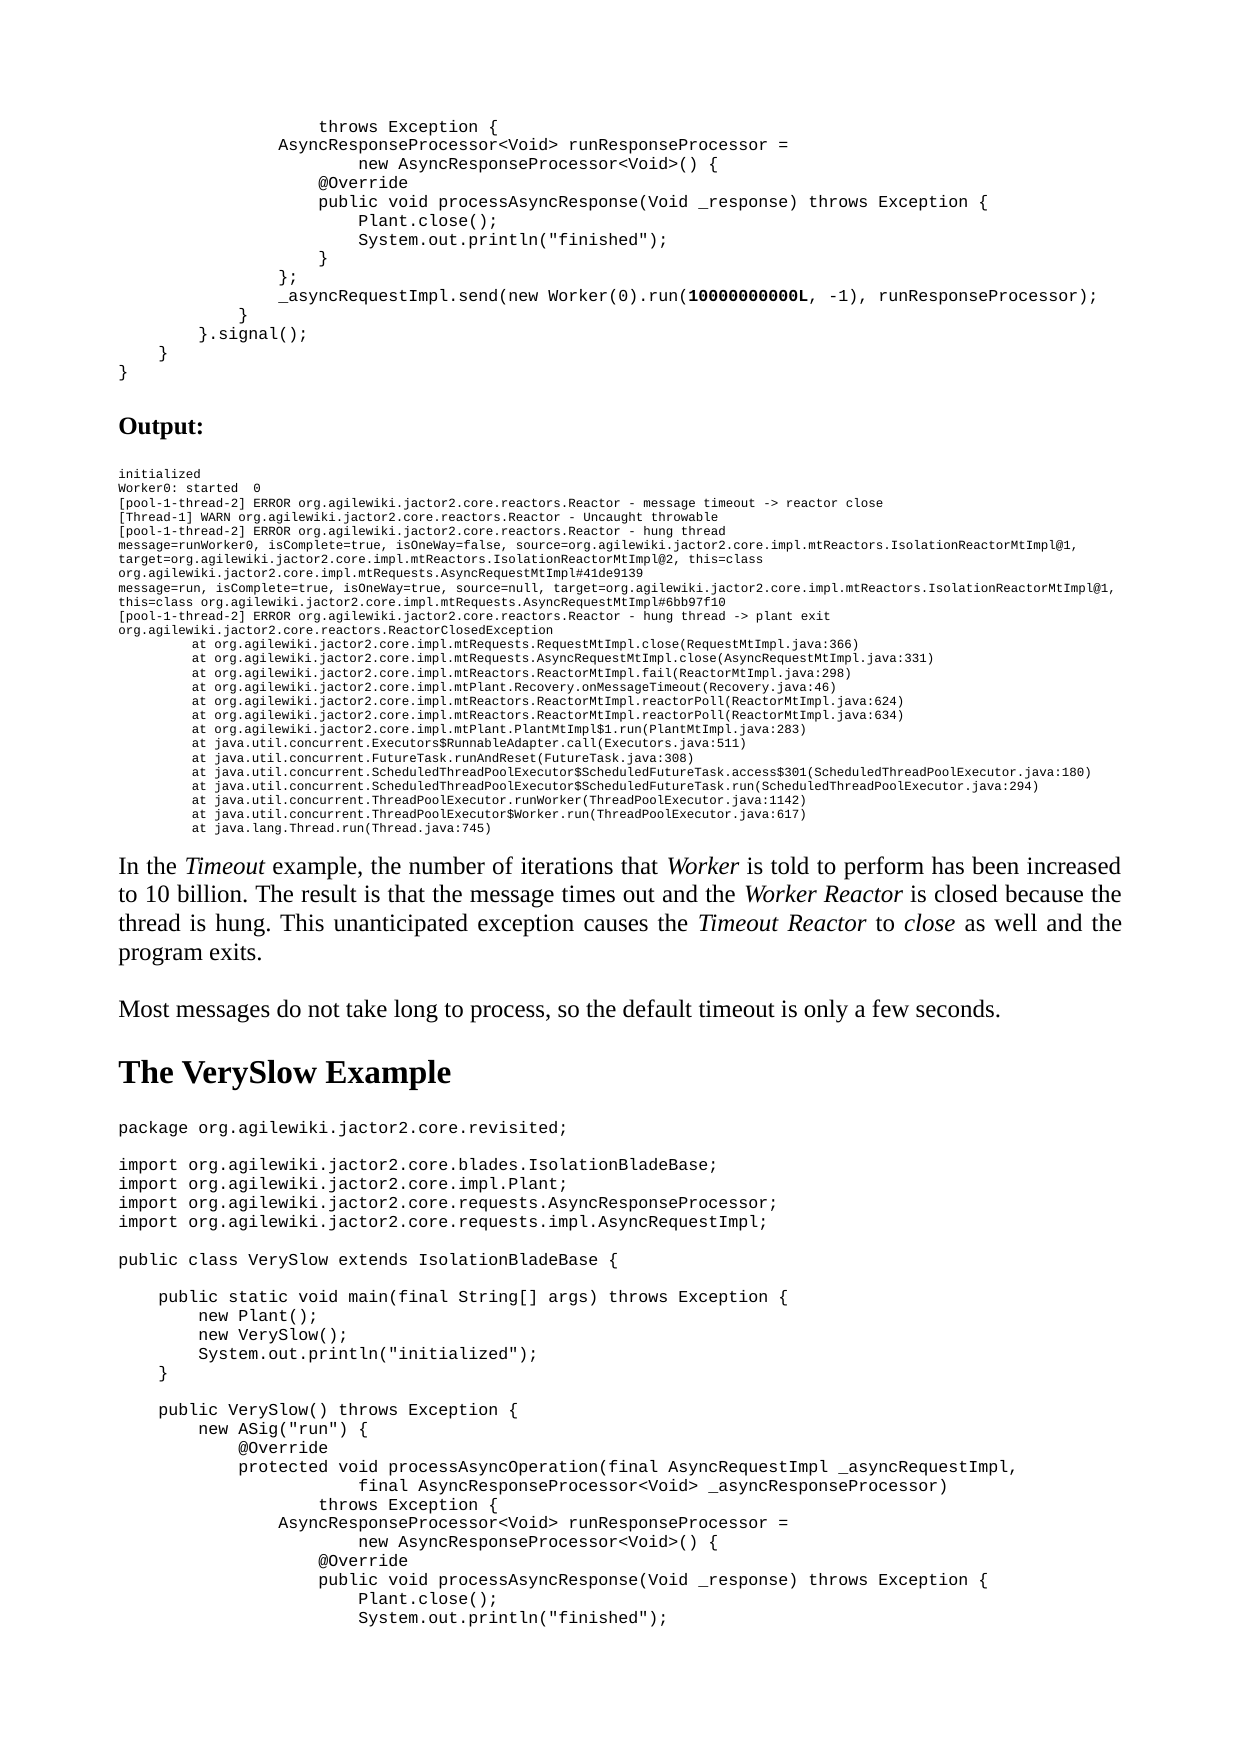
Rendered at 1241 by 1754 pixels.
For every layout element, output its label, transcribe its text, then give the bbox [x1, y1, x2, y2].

text package org.agilewiki.jactor2.core.revisited; [118, 1119, 1122, 1138]
text } [118, 1364, 1122, 1383]
text import org.agilewiki.jactor2.core.requests.AsyncResponseProcessor; [118, 1194, 1122, 1213]
text System.out.println("finished"); [118, 231, 1122, 250]
text } [118, 344, 1122, 363]
text Worker0: started 0 [118, 482, 1122, 497]
text import org.agilewiki.jactor2.core.blades.IsolationBladeBase; [118, 1157, 1122, 1176]
text at java.lang.Thread.run(Thread.java:745) [118, 822, 1122, 837]
text protected void processAsyncOperation(final AsyncRequestImpl _asyncRequestImpl, [118, 1458, 1122, 1477]
text at java.util.concurrent.ThreadPoolExecutor$Worker.run(ThreadPoolExecutor.java:617) [118, 808, 1122, 822]
text initialized [118, 468, 1122, 482]
text Output: [118, 411, 1122, 439]
text throws Exception { [118, 118, 1122, 137]
text org.agilewiki.jactor2.core.reactors.ReactorClosedException [118, 624, 1122, 638]
text Plant.close(); [118, 212, 1122, 231]
text at java.util.concurrent.Executors$RunnableAdapter.call(Executors.java:511) [118, 737, 1122, 752]
text at java.util.concurrent.ThreadPoolExecutor.runWorker(ThreadPoolExecutor.java:1142) [118, 794, 1122, 808]
text import org.agilewiki.jactor2.core.requests.impl.AsyncRequestImpl; [118, 1213, 1122, 1232]
text at org.agilewiki.jactor2.core.impl.mtReactors.ReactorMtImpl.reactorPoll(ReactorMtImpl.java:634) [118, 709, 1122, 723]
text @Override [118, 1440, 1122, 1458]
text System.out.println("initialized"); [118, 1345, 1122, 1364]
text [pool-1-thread-2] ERROR org.agilewiki.jactor2.core.reactors.Reactor - hung thread [118, 525, 1122, 539]
text public void processAsyncResponse(Void _response) throws Exception { [118, 193, 1122, 212]
text }.signal(); [118, 326, 1122, 344]
text } [118, 363, 1122, 382]
text at org.agilewiki.jactor2.core.impl.mtReactors.ReactorMtImpl.fail(ReactorMtImpl.java:298) [118, 667, 1122, 681]
text In the Timeout example, the number of iterations that Worker is told to perform has been increased to 10 billion. The result is that the message times out and the Worker Reactor is closed because the thread is hung. This unanticipated exception causes the Timeout Reactor to close as well and the program exits. [118, 851, 1122, 966]
text AsyncResponseProcessor<Void> runResponseProcessor = [118, 1515, 1122, 1534]
text new Plant(); [118, 1308, 1122, 1327]
text [pool-1-thread-2] ERROR org.agilewiki.jactor2.core.reactors.Reactor - hung thread -> plant exit [118, 610, 1122, 624]
text } [118, 250, 1122, 269]
text at org.agilewiki.jactor2.core.impl.mtPlant.PlantMtImpl$1.run(PlantMtImpl.java:283) [118, 723, 1122, 737]
text _asyncRequestImpl.send(new Worker(0).run(10000000000L, -1), runResponseProcessor); [118, 288, 1122, 307]
text new ASig("run") { [118, 1421, 1122, 1440]
text [Thread-1] WARN org.agilewiki.jactor2.core.reactors.Reactor - Uncaught throwable [118, 511, 1122, 525]
text final AsyncResponseProcessor<Void> _asyncResponseProcessor) [118, 1477, 1122, 1496]
text message=runWorker0, isComplete=true, isOneWay=false, source=org.agilewiki.jactor2.core.impl.mtReactors.IsolationReactorMtImpl@1, target=org.agilewiki.jactor2.core.impl.mtReactors.IsolationReactorMtImpl@2, this=class org.agilewiki.jactor2.core.impl.mtRequests.AsyncRequestMtImpl#41de9139 [118, 539, 1122, 582]
text Plant.close(); [118, 1591, 1122, 1609]
text } [118, 307, 1122, 326]
text new AsyncResponseProcessor<Void>() { [118, 156, 1122, 175]
text at org.agilewiki.jactor2.core.impl.mtRequests.AsyncRequestMtImpl.close(AsyncRequestMtImpl.java:331) [118, 652, 1122, 667]
text throws Exception { [118, 1496, 1122, 1515]
text at org.agilewiki.jactor2.core.impl.mtPlant.Recovery.onMessageTimeout(Recovery.java:46) [118, 681, 1122, 695]
text at org.agilewiki.jactor2.core.impl.mtRequests.RequestMtImpl.close(RequestMtImpl.java:366) [118, 638, 1122, 652]
text Most messages do not take long to process, so the default timeout is only a few seconds. [118, 994, 1122, 1023]
text [pool-1-thread-2] ERROR org.agilewiki.jactor2.core.reactors.Reactor - message timeout -> reactor close [118, 497, 1122, 511]
text at java.util.concurrent.ScheduledThreadPoolExecutor$ScheduledFutureTask.access$301(ScheduledThreadPoolExecutor.java:180) [118, 766, 1122, 780]
text public class VerySlow extends IsolationBladeBase { [118, 1251, 1122, 1270]
text at org.agilewiki.jactor2.core.impl.mtReactors.ReactorMtImpl.reactorPoll(ReactorMtImpl.java:624) [118, 695, 1122, 709]
text new VerySlow(); [118, 1327, 1122, 1345]
text public VerySlow() throws Exception { [118, 1402, 1122, 1421]
text System.out.println("finished"); [118, 1609, 1122, 1628]
text public static void main(final String[] args) throws Exception { [118, 1289, 1122, 1308]
text at java.util.concurrent.ScheduledThreadPoolExecutor$ScheduledFutureTask.run(ScheduledThreadPoolExecutor.java:294) [118, 780, 1122, 794]
text @Override [118, 1553, 1122, 1572]
text public void processAsyncResponse(Void _response) throws Exception { [118, 1572, 1122, 1591]
text AsyncResponseProcessor<Void> runResponseProcessor = [118, 137, 1122, 156]
text new AsyncResponseProcessor<Void>() { [118, 1534, 1122, 1553]
text message=run, isComplete=true, isOneWay=true, source=null, target=org.agilewiki.jactor2.core.impl.mtReactors.IsolationReactorMtImpl@1, this=class org.agilewiki.jactor2.core.impl.mtRequests.AsyncRequestMtImpl#6bb97f10 [118, 582, 1122, 610]
text The VerySlow Example [118, 1052, 1122, 1090]
text @Override [118, 175, 1122, 193]
text }; [118, 269, 1122, 288]
text at java.util.concurrent.FutureTask.runAndReset(FutureTask.java:308) [118, 752, 1122, 766]
text import org.agilewiki.jactor2.core.impl.Plant; [118, 1176, 1122, 1194]
